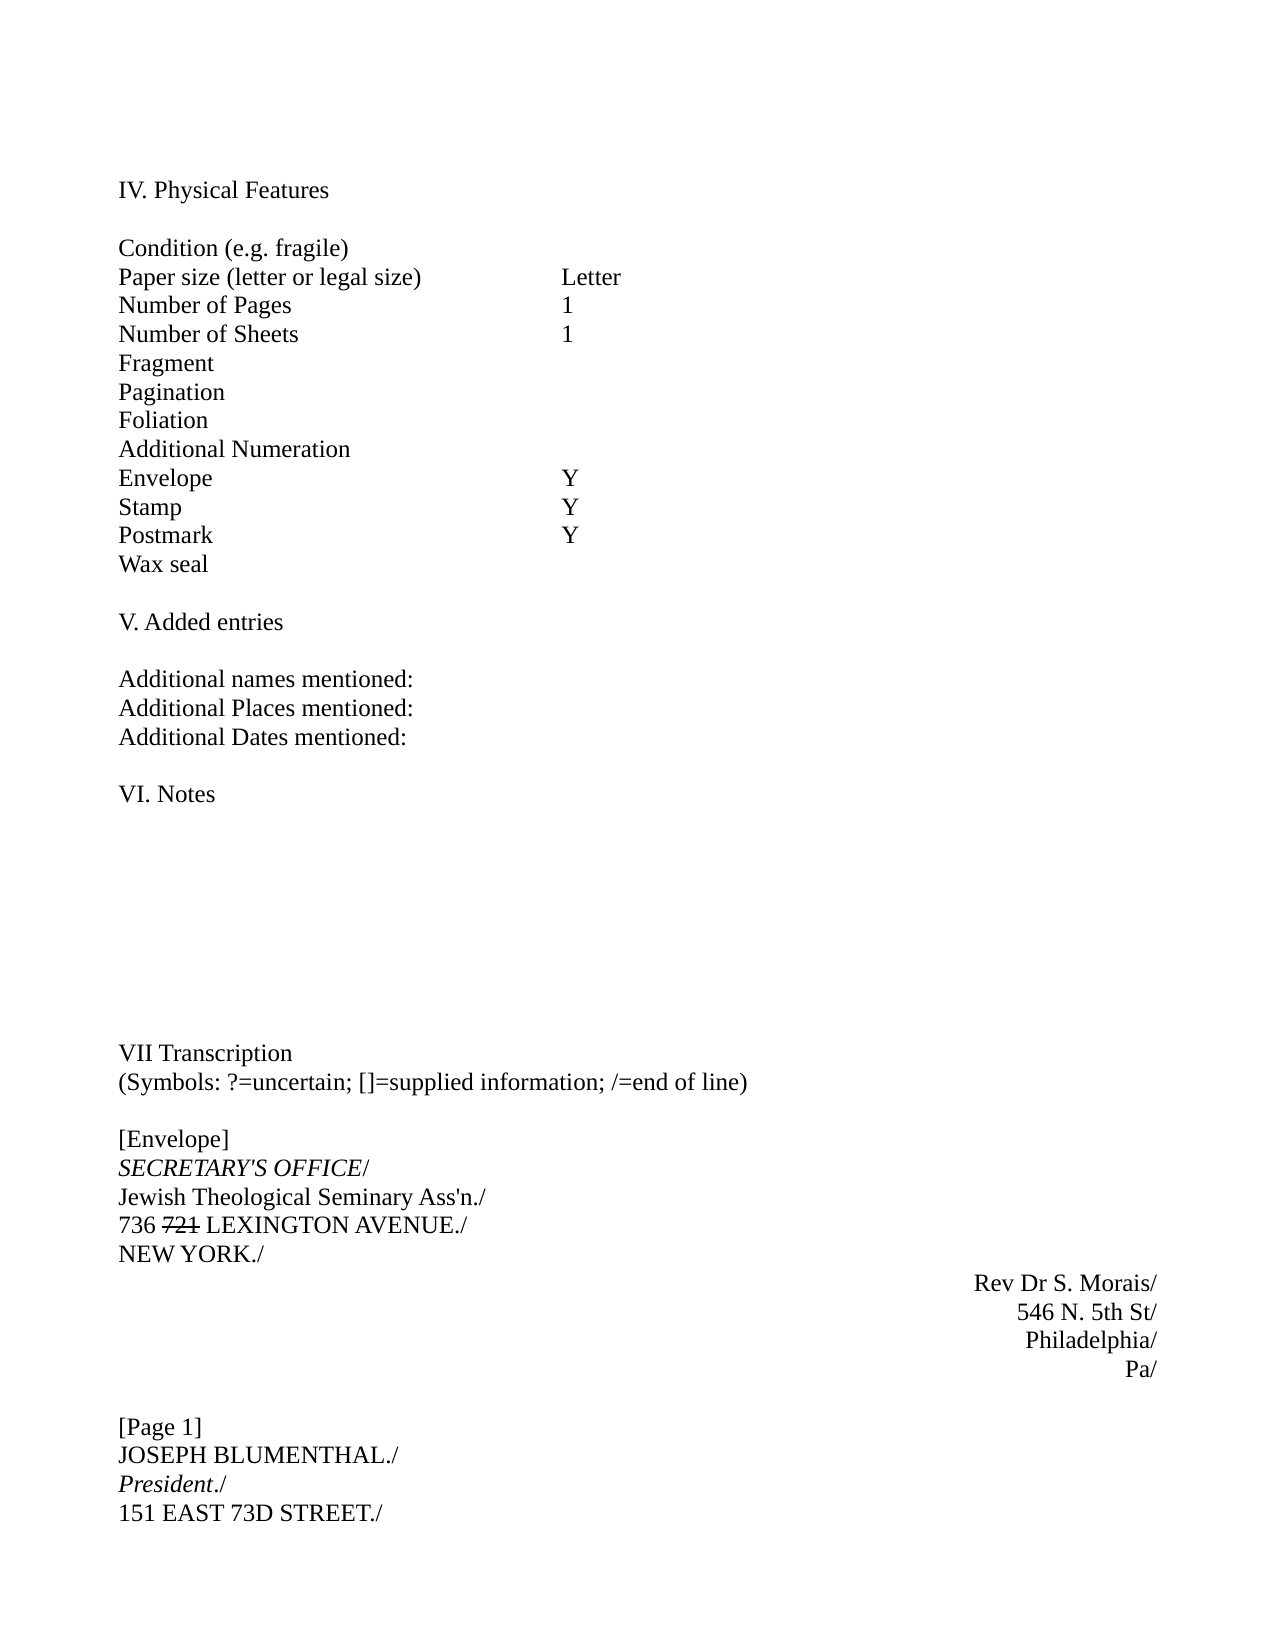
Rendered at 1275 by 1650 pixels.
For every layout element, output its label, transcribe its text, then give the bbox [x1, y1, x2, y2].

text Number of Sheets 1 [118, 319, 1157, 348]
text (Symbols: ?=uncertain; []=supplied information; /=end of line) [118, 1067, 1157, 1096]
text NEW YORK./ [118, 1239, 1157, 1268]
text V. Added entries [118, 607, 1157, 636]
text Additional Places mentioned: [118, 693, 1157, 722]
text Fragment [118, 348, 1157, 377]
text Foliation [118, 406, 1157, 434]
text JOSEPH BLUMENTHAL./ [118, 1441, 1157, 1469]
text SECRETARY'S OFFICE/ [118, 1153, 1157, 1182]
text Pa/ [118, 1354, 1157, 1383]
text VII Transcription [118, 1038, 1157, 1067]
text Jewish Theological Seminary Ass'n./ [118, 1182, 1157, 1211]
text VI. Notes [118, 779, 1157, 808]
text Envelope Y [118, 463, 1157, 492]
text Paper size (letter or legal size) Letter [118, 262, 1157, 291]
text Stamp Y [118, 492, 1157, 521]
text Additional Dates mentioned: [118, 722, 1157, 751]
text Additional names mentioned: [118, 664, 1157, 693]
text Pagination [118, 377, 1157, 406]
text Condition (e.g. fragile) [118, 233, 1157, 262]
text IV. Physical Features [118, 176, 1157, 204]
text President./ [118, 1469, 1157, 1498]
text [Envelope] [118, 1124, 1157, 1153]
text Philadelphia/ [118, 1326, 1157, 1354]
text Postma rk Y [118, 521, 1157, 549]
text 546 N. 5th St/ [118, 1297, 1157, 1326]
text 151 EAST 73D STREET./ [118, 1498, 1157, 1527]
text 736 721 LEXINGTON AVENUE./ [118, 1211, 1157, 1239]
text Additional Numeration [118, 434, 1157, 463]
text Wax seal [118, 549, 1157, 578]
text Number of Pages 1 [118, 291, 1157, 319]
text [Page 1] [118, 1412, 1157, 1441]
text Rev Dr S. Morais/ [118, 1268, 1157, 1297]
